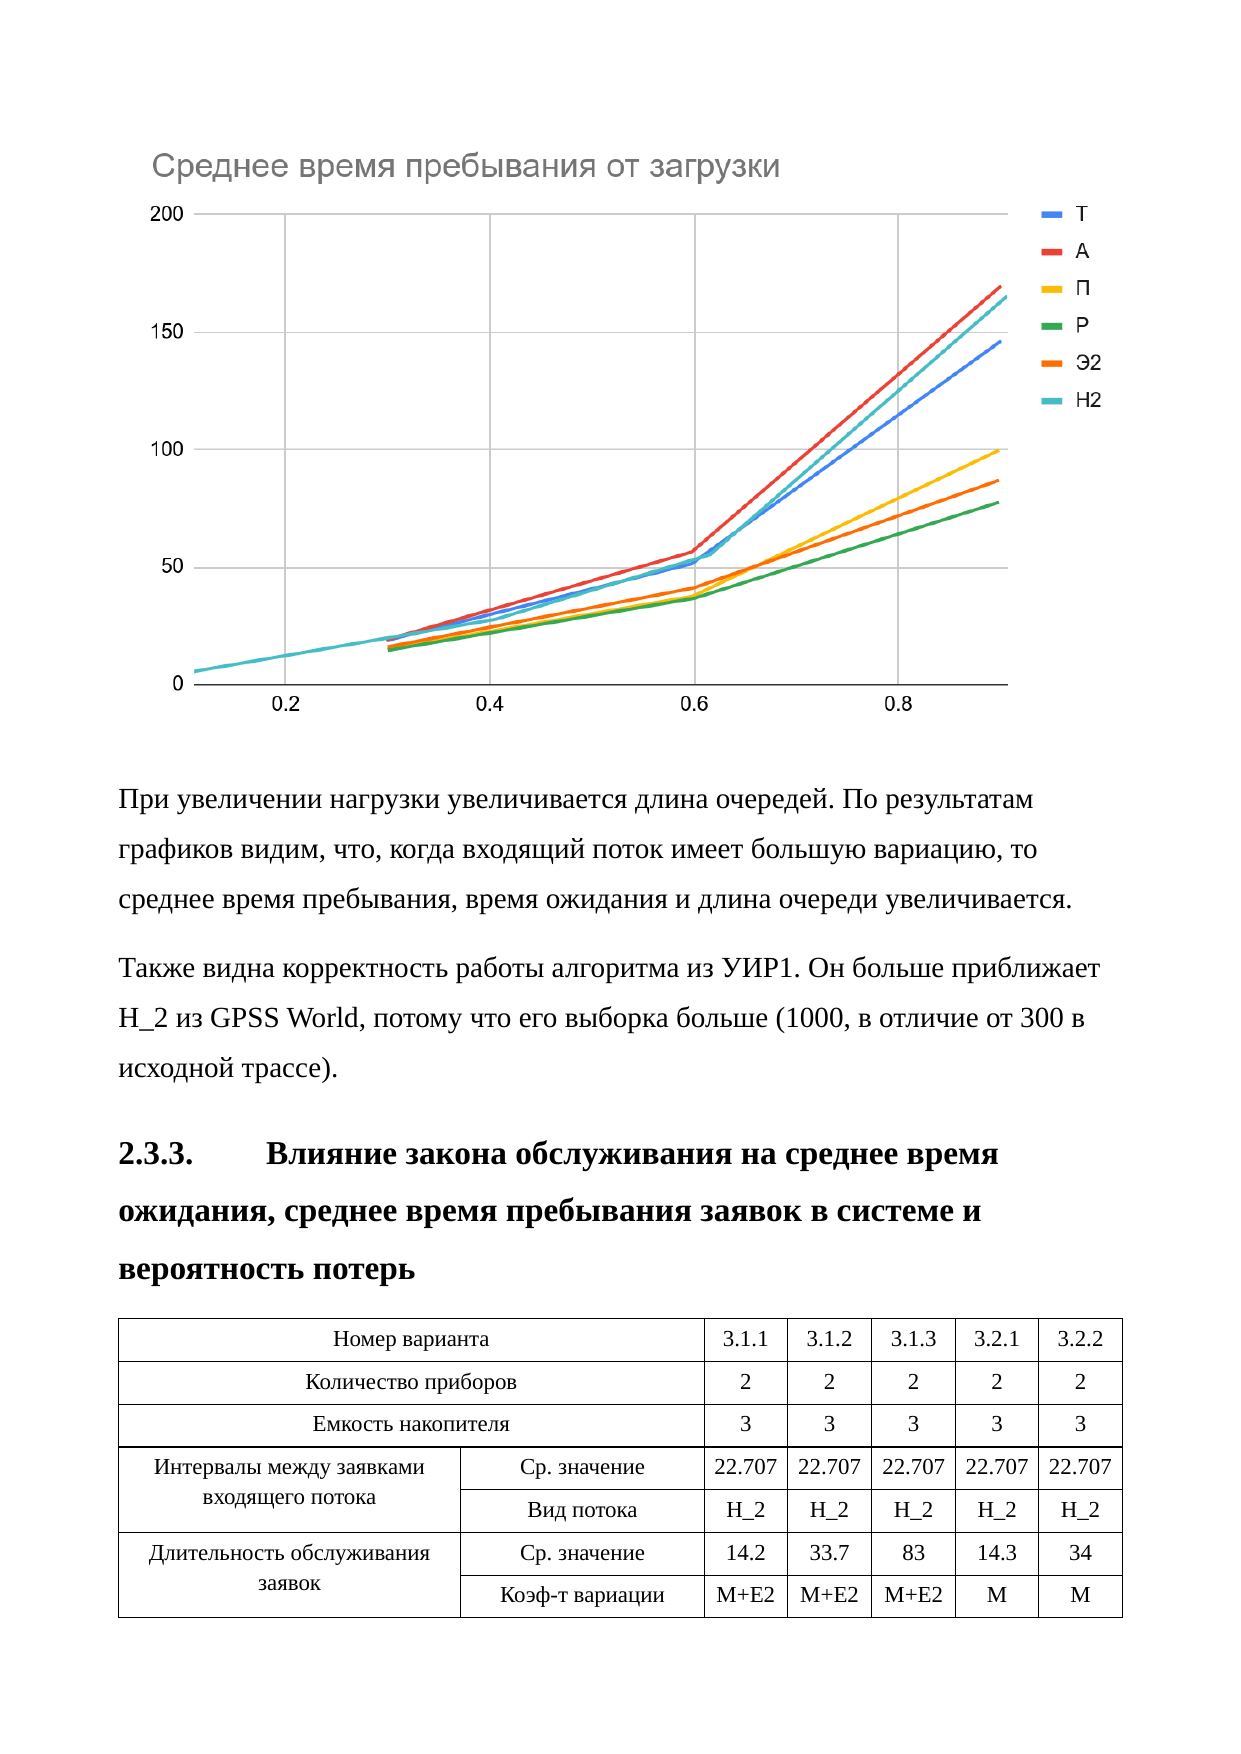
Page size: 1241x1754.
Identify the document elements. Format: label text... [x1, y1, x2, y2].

table_cell H_2 [788, 1490, 871, 1532]
table_cell 34 [1039, 1533, 1122, 1574]
table_cell Ср. значение [461, 1533, 704, 1574]
table_cell М [956, 1576, 1038, 1617]
table_cell Интервалы между заявками входящего потока [119, 1448, 460, 1532]
table_cell Емкость накопителя [119, 1405, 704, 1446]
table_cell 22.707 [956, 1448, 1038, 1489]
table_cell 2 [956, 1362, 1038, 1404]
table_cell M+E2 [872, 1576, 955, 1617]
table_cell 2 [872, 1362, 955, 1404]
text Также видна корректность работы алгоритма из УИР1. Он больше приближает H_2 из GPSS World, потому что его выборка больше (1000, в отличие от 300 в исходной трассе). [118, 950, 1122, 1084]
table_cell 22.707 [1039, 1448, 1122, 1489]
table_cell 22.707 [788, 1448, 871, 1489]
table_cell H_2 [705, 1490, 787, 1532]
table_cell М [1039, 1576, 1122, 1617]
table_cell 2 [1039, 1362, 1122, 1404]
table_cell H_2 [1039, 1490, 1122, 1532]
table_header 3.1.3 [872, 1319, 955, 1361]
table_cell 83 [872, 1533, 955, 1574]
table_cell 3 [872, 1405, 955, 1446]
text При увеличении нагрузки увеличивается длина очередей. По результатам графиков видим, что, когда входящий поток имеет большую вариацию, то среднее время пребывания, время ожидания и длина очереди увеличивается. [118, 781, 1122, 915]
table_cell 2 [788, 1362, 871, 1404]
table_header 3.1.1 [705, 1319, 787, 1361]
table_cell H_2 [872, 1490, 955, 1532]
table_cell Количество приборов [119, 1362, 704, 1404]
picture [118, 118, 1134, 746]
table_cell Вид потока [461, 1490, 704, 1532]
table_cell 14.2 [705, 1533, 787, 1574]
table_cell 3 [788, 1405, 871, 1446]
table_header Номер варианта [119, 1319, 704, 1361]
table_header 3.2.1 [956, 1319, 1038, 1361]
table_cell Ср. значение [461, 1448, 704, 1489]
table_cell 3 [1039, 1405, 1122, 1446]
table_cell 3 [705, 1405, 787, 1446]
table_cell H_2 [956, 1490, 1038, 1532]
table_cell 14.3 [956, 1533, 1038, 1574]
table_cell 2 [705, 1362, 787, 1404]
subtitle Влияние закона обслуживания на среднее время ожидания, среднее время пребывания заявок в системе и вероятность потерь [118, 1133, 1122, 1287]
table_cell M+E2 [788, 1576, 871, 1617]
table_cell 3 [956, 1405, 1038, 1446]
table_header 3.2.2 [1039, 1319, 1122, 1361]
table_cell 22.707 [872, 1448, 955, 1489]
table_cell Длительность обслуживания заявок [119, 1533, 460, 1617]
table_cell 22.707 [705, 1448, 787, 1489]
table_cell 33.7 [788, 1533, 871, 1574]
table_cell Коэф-т вариации [461, 1576, 704, 1617]
table_header 3.1.2 [788, 1319, 871, 1361]
table_cell M+E2 [705, 1576, 787, 1617]
